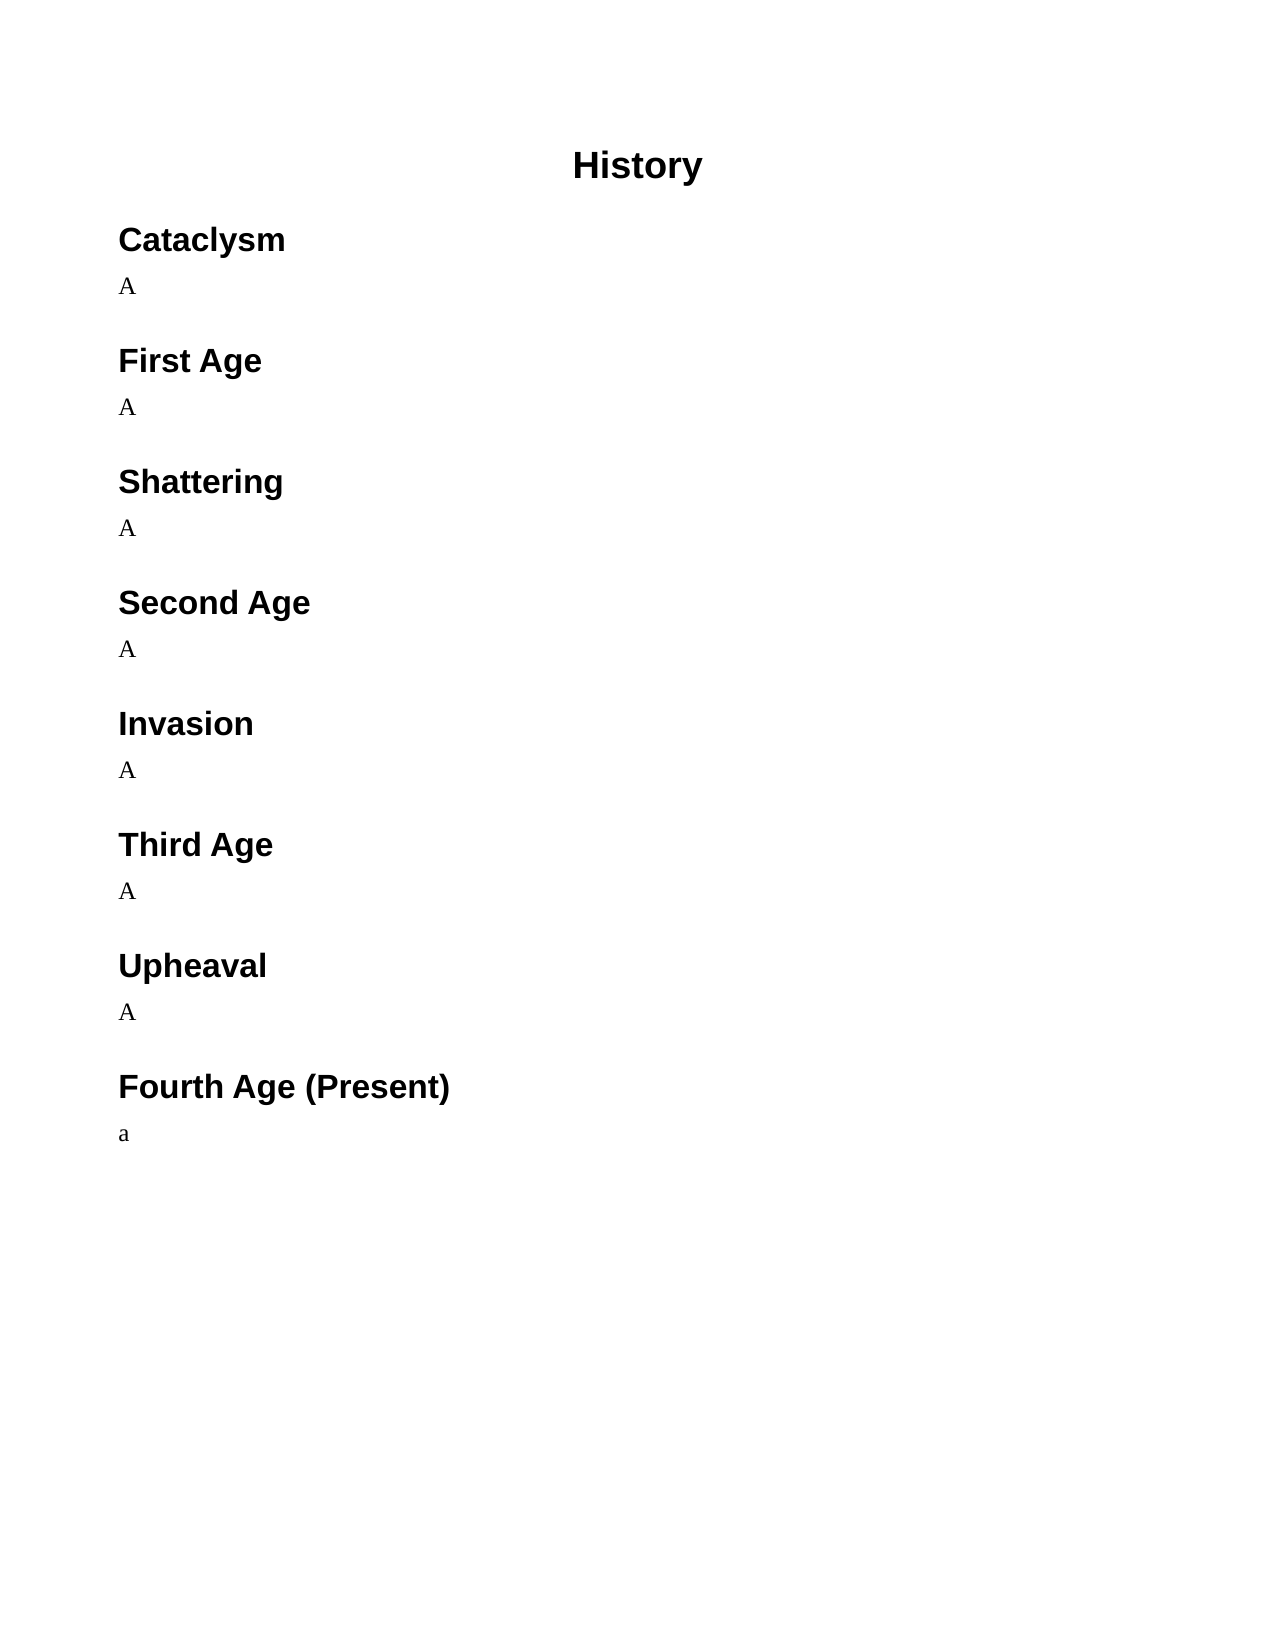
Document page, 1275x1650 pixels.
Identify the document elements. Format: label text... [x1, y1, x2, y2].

text A [118, 997, 1157, 1026]
text a [118, 1118, 1157, 1147]
subtitle Cataclysm [118, 220, 1157, 259]
subtitle Third Age [118, 825, 1157, 864]
subtitle Invasion [118, 704, 1157, 743]
text A [118, 513, 1157, 542]
text A [118, 876, 1157, 905]
text A [118, 755, 1157, 784]
subtitle Fourth Age (Present) [118, 1067, 1157, 1106]
text A [118, 271, 1157, 300]
subtitle History [118, 143, 1157, 187]
text A [118, 634, 1157, 663]
subtitle First Age [118, 341, 1157, 380]
text A [118, 392, 1157, 421]
subtitle Second Age [118, 583, 1157, 622]
subtitle Shattering [118, 462, 1157, 501]
subtitle Upheaval [118, 946, 1157, 985]
